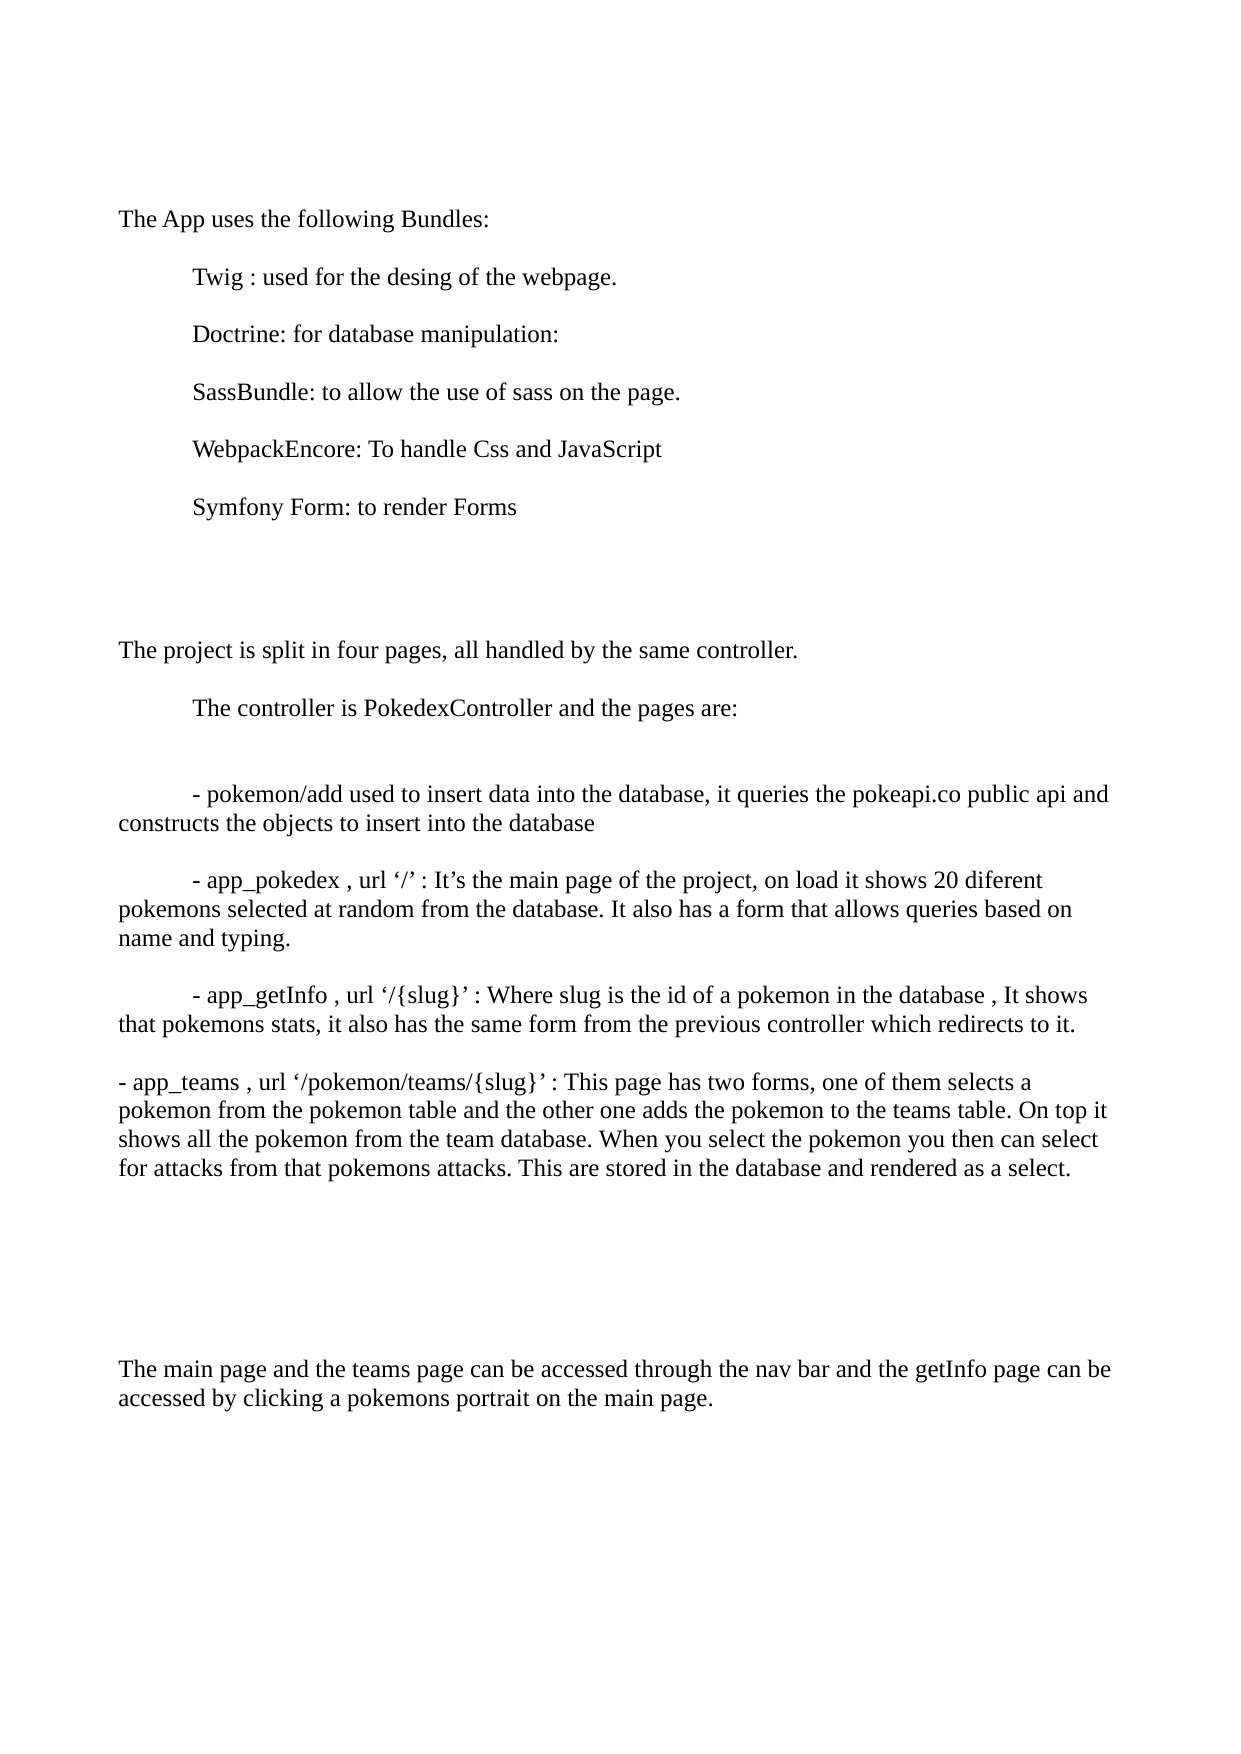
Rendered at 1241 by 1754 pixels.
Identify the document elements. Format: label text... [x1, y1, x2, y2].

text The controller is PokedexController and the pages are: [118, 693, 1122, 722]
text - app_pokedex , url ‘/’ : It’s the main page of the project, on load it shows 20 diferent pokemons selected at random from the database. It also has a form that allows queries based on name and typing. [118, 866, 1122, 952]
text WebpackEncore: To handle Css and JavaScript [118, 434, 1122, 463]
text The main page and the teams page can be accessed through the nav bar and the getInfo page can be accessed by clicking a pokemons portrait on the main page. [118, 1354, 1122, 1412]
text Symfony Form: to render Forms [118, 492, 1122, 521]
text The project is split in four pages, all handled by the same controller. [118, 636, 1122, 664]
text SassBundle: to allow the use of sass on the page. [118, 377, 1122, 406]
text - app_getInfo , url ‘/{slug}’ : Where slug is the id of a pokemon in the database , It shows that pokemons stats, it also has the same form from the previous controller which redirects to it. [118, 981, 1122, 1038]
text Twig : used for the desing of the webpage. [118, 262, 1122, 291]
text The App uses the following Bundles: [118, 204, 1122, 233]
text Doctrine: for database manipulation: [118, 319, 1122, 348]
text - app_teams , url ‘/pokemon/teams/{slug}’ : This page has two forms, one of them selects a pokemon from the pokemon table and the other one adds the pokemon to the teams table. On top it shows all the pokemon from the team database. When you select the pokemon you then can select for attacks from that pokemons attacks. This are stored in the database and rendered as a select. [118, 1067, 1122, 1182]
text - pokemon/add used to insert data into the database, it queries the pokeapi.co public api and constructs the objects to insert into the database [118, 779, 1122, 837]
